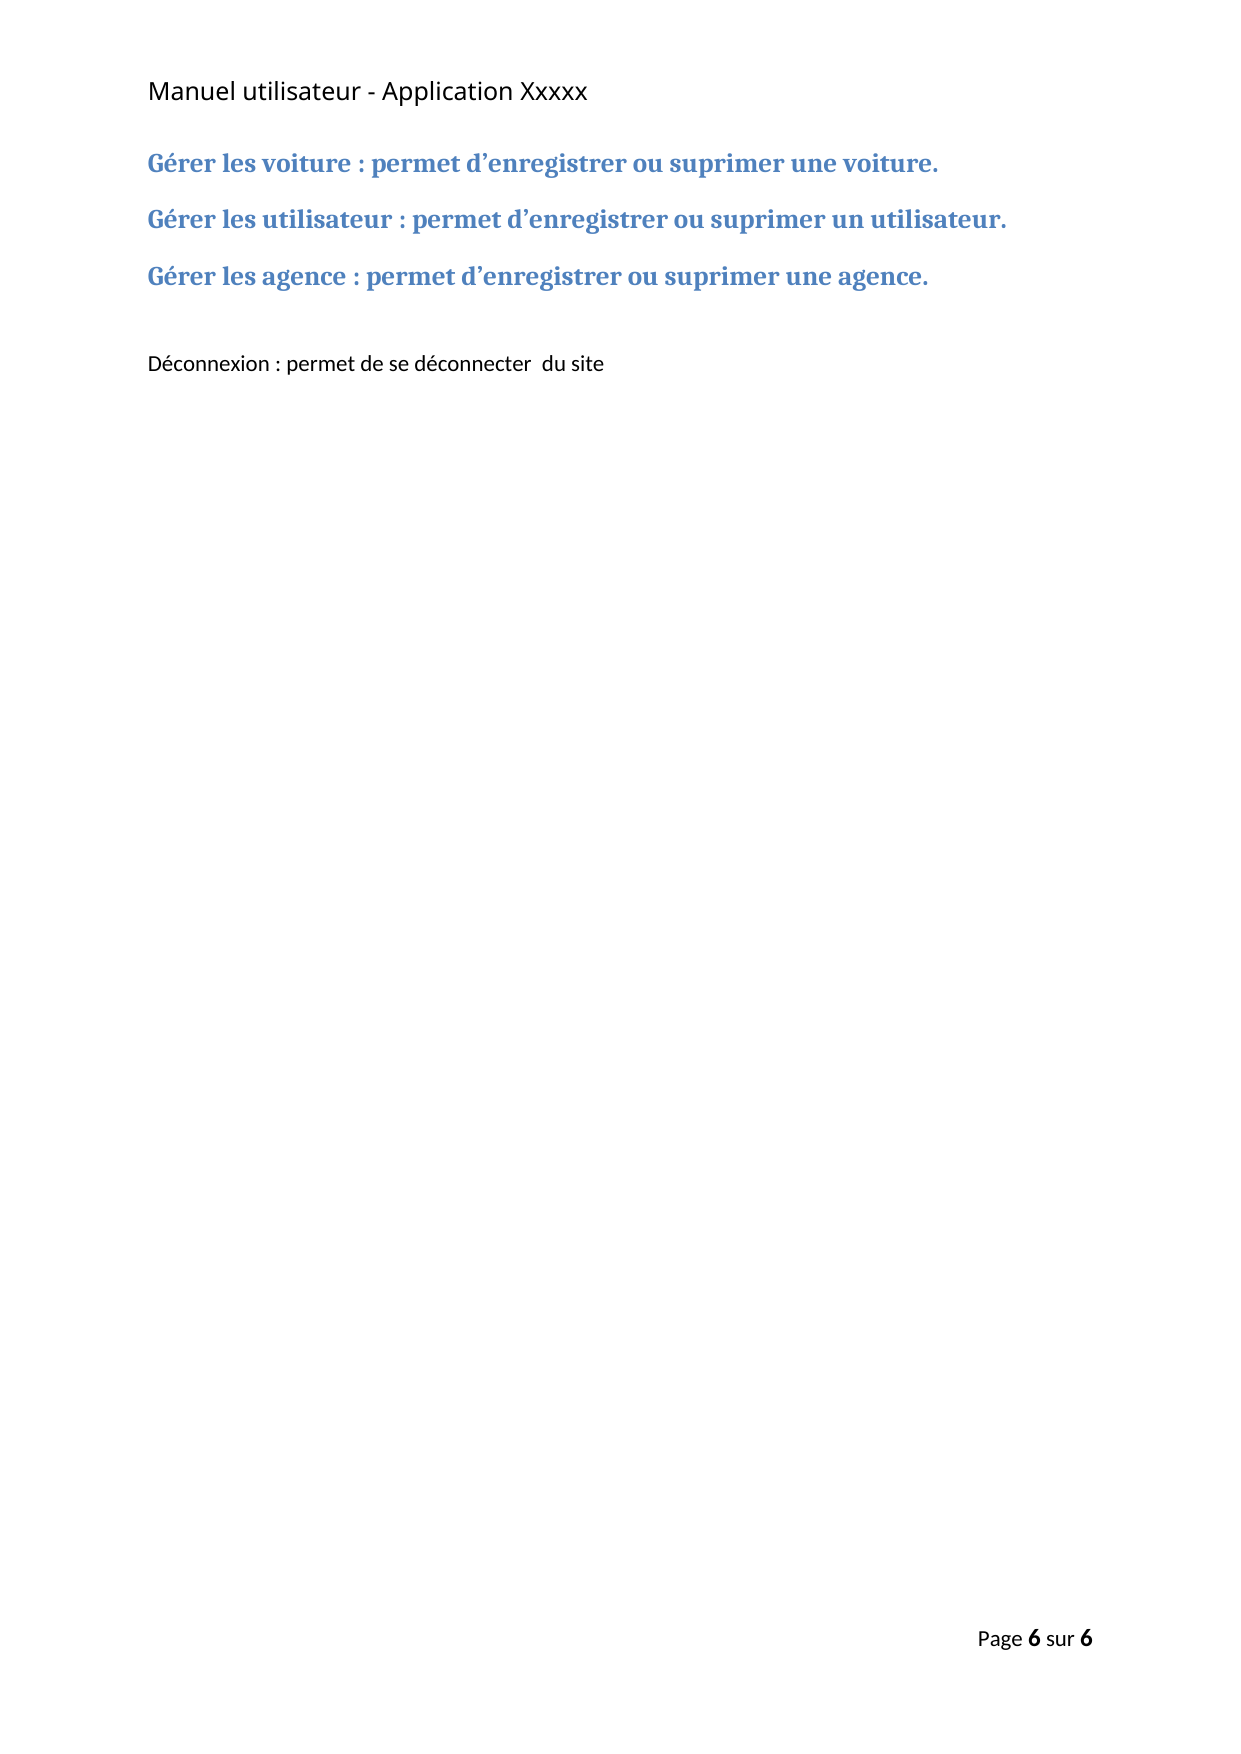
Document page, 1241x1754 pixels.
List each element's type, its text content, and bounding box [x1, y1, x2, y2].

text Déconnexion : permet de se déconnecter du site [148, 349, 1093, 377]
subtitle Gérer les agence : permet d’enregistrer ou suprimer une agence. [148, 261, 1093, 292]
subtitle Gérer les utilisateur : permet d’enregistrer ou suprimer un utilisateur. [148, 204, 1093, 235]
subtitle Gérer les voiture : permet d’enregistrer ou suprimer une voiture. [148, 148, 1093, 179]
